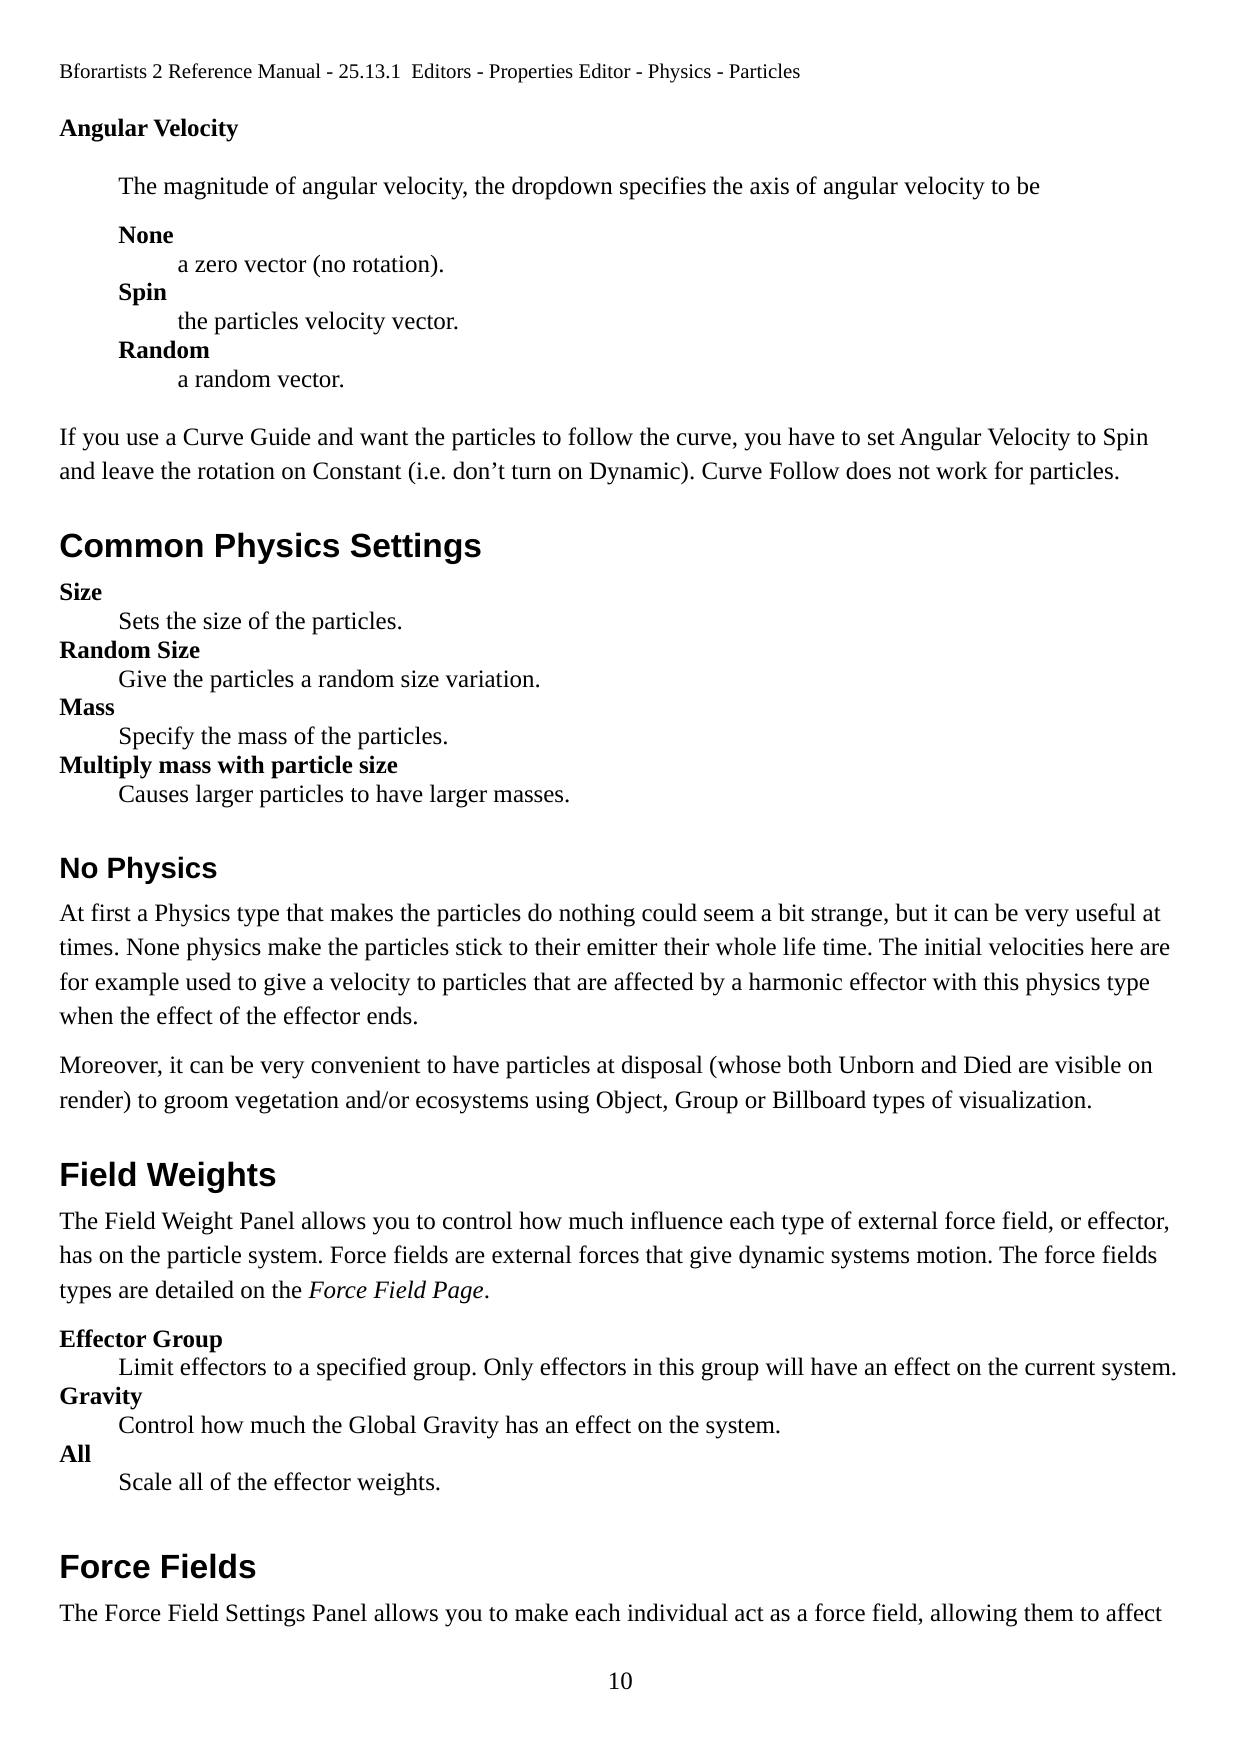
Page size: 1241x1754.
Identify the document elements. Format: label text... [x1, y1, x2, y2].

text At first a Physics type that makes the particles do nothing could seem a bit strange, but it can be very useful at times. None physics make the particles stick to their emitter their whole life time. The initial velocities here are for example used to give a velocity to particles that are affected by a harmonic effector with this physics type when the effect of the effector ends. [59, 898, 1181, 1030]
text The Force Field Settings Panel allows you to make each individual act as a force field, allowing them to affect [59, 1598, 1181, 1626]
subtitle Spin [118, 277, 1181, 306]
list Limit effectors to a specified group. Only effectors in this group will have an effect on the current system. [118, 1352, 1181, 1381]
text If you use a Curve Guide and want the particles to follow the curve, you have to set Angular Velocity to Spin and leave the rotation on Constant (i.e. don’t turn on Dynamic). Curve Follow does not work for particles. [59, 422, 1181, 485]
subtitle No Physics [59, 851, 1181, 885]
subtitle Gravity [59, 1381, 1181, 1410]
text The magnitude of angular velocity, the dropdown specifies the axis of angular velocity to be [118, 171, 1181, 199]
list Causes larger particles to have larger masses. [118, 779, 1181, 807]
list Specify the mass of the particles. [118, 721, 1181, 750]
list Control how much the Global Gravity has an effect on the system. [118, 1410, 1181, 1439]
list Give the particles a random size variation. [118, 664, 1181, 692]
subtitle Common Physics Settings [59, 526, 1181, 565]
list a zero vector (no rotation). [177, 249, 1181, 277]
list Sets the size of the particles. [118, 606, 1181, 635]
subtitle Angular Velocity [59, 113, 1181, 141]
subtitle Multiply mass with particle size [59, 750, 1181, 779]
subtitle Effector Group [59, 1324, 1181, 1352]
subtitle Random Size [59, 635, 1181, 664]
subtitle Field Weights [59, 1154, 1181, 1193]
list Scale all of the effector weights. [118, 1467, 1181, 1496]
list a random vector. [177, 364, 1181, 392]
subtitle Size [59, 577, 1181, 606]
text The Field Weight Panel allows you to control how much influence each type of external force field, or effector, has on the particle system. Force fields are external forces that give dynamic systems motion. The force fields types are detailed on the Force Field Page. [59, 1206, 1181, 1303]
text Moreover, it can be very convenient to have particles at disposal (whose both Unborn and Died are visible on render) to groom vegetation and/or ecosystems using Object, Group or Billboard types of visualization. [59, 1050, 1181, 1113]
subtitle Random [118, 335, 1181, 364]
subtitle Mass [59, 692, 1181, 721]
subtitle None [118, 220, 1181, 249]
subtitle All [59, 1439, 1181, 1467]
list the particles velocity vector. [177, 306, 1181, 335]
subtitle Force Fields [59, 1547, 1181, 1585]
